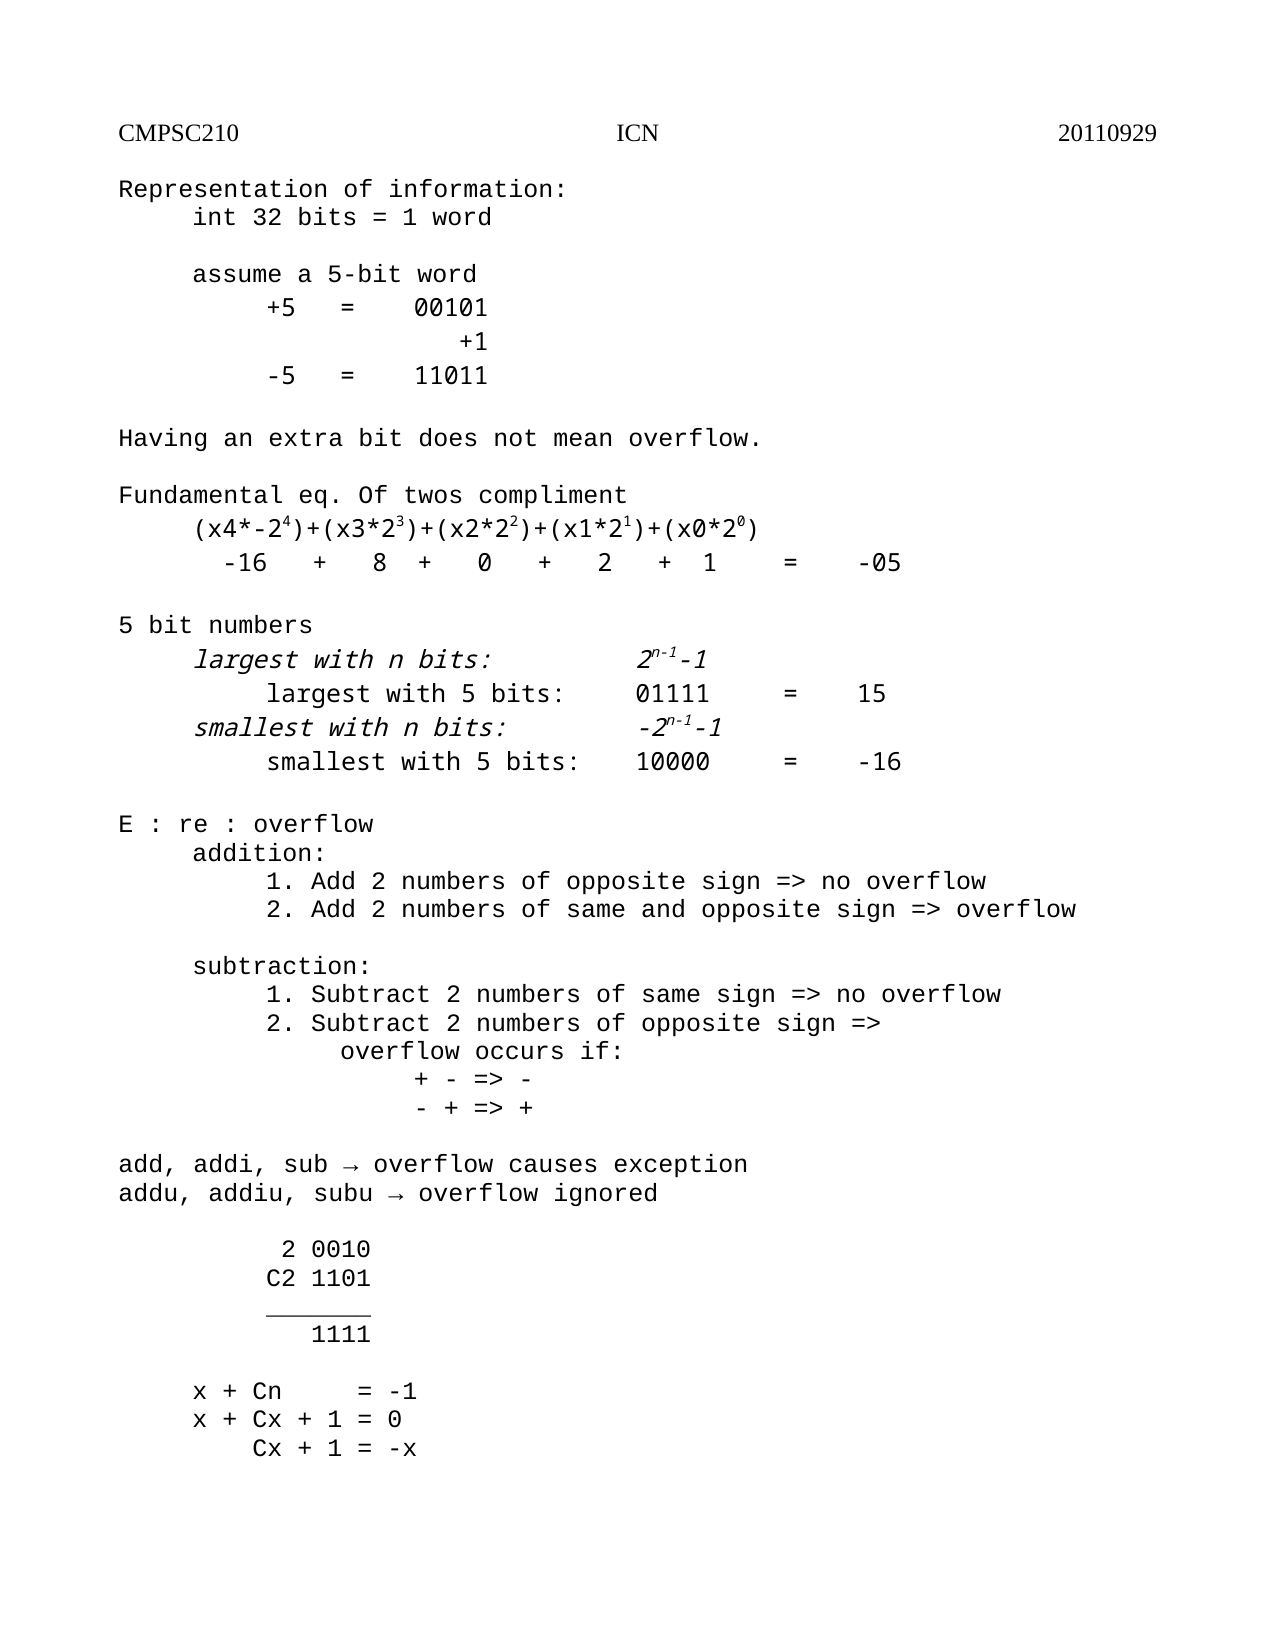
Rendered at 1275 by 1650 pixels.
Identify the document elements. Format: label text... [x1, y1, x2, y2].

text smallest with n bits: -2n-1-1 [118, 709, 1157, 744]
text x + Cx + 1 = 0 [118, 1407, 1157, 1435]
text largest with 5 bits: 01111 = 15 [118, 676, 1157, 709]
text _______ [118, 1293, 1157, 1322]
text 2 0010 [118, 1237, 1157, 1265]
text overflow occurs if: [118, 1038, 1157, 1067]
text -16 + 8 + 0 + 2 + 1 = -05 [118, 545, 1157, 579]
text 2. Subtract 2 numbers of opposite sign => [118, 1010, 1157, 1038]
text add, addi, sub → overflow causes exception [118, 1152, 1157, 1180]
text assume a 5-bit word [118, 261, 1157, 290]
text E : re : overflow [118, 812, 1157, 840]
text subtraction: [118, 953, 1157, 982]
text +5 = 00101 [118, 290, 1157, 324]
text x + Cn = -1 [118, 1378, 1157, 1407]
text 1. Add 2 numbers of opposite sign => no overflow [118, 868, 1157, 897]
text largest with n bits: 2n-1-1 [118, 641, 1157, 676]
text + - => - [118, 1067, 1157, 1095]
text C2 1101 [118, 1265, 1157, 1293]
text addition: [118, 840, 1157, 868]
text smallest with 5 bits: 10000 = -16 [118, 744, 1157, 778]
text 1111 [118, 1322, 1157, 1350]
text Fundamental eq. Of twos compliment [118, 483, 1157, 511]
text - + => + [118, 1095, 1157, 1123]
text Representation of information: [118, 176, 1157, 205]
text int 32 bits = 1 word [118, 205, 1157, 233]
text 5 bit numbers [118, 613, 1157, 641]
text +1 [118, 324, 1157, 358]
text (x4*-24)+(x3*23)+(x2*22)+(x1*21)+(x0*20) [118, 511, 1157, 545]
text Cx + 1 = -x [118, 1435, 1157, 1463]
text -5 = 11011 [118, 358, 1157, 392]
text 2. Add 2 numbers of same and opposite sign => overflow [118, 897, 1157, 925]
text addu, addiu, subu → overflow ignored [118, 1180, 1157, 1208]
text 1. Subtract 2 numbers of same sign => no overflow [118, 982, 1157, 1010]
text Having an extra bit does not mean overflow. [118, 426, 1157, 454]
